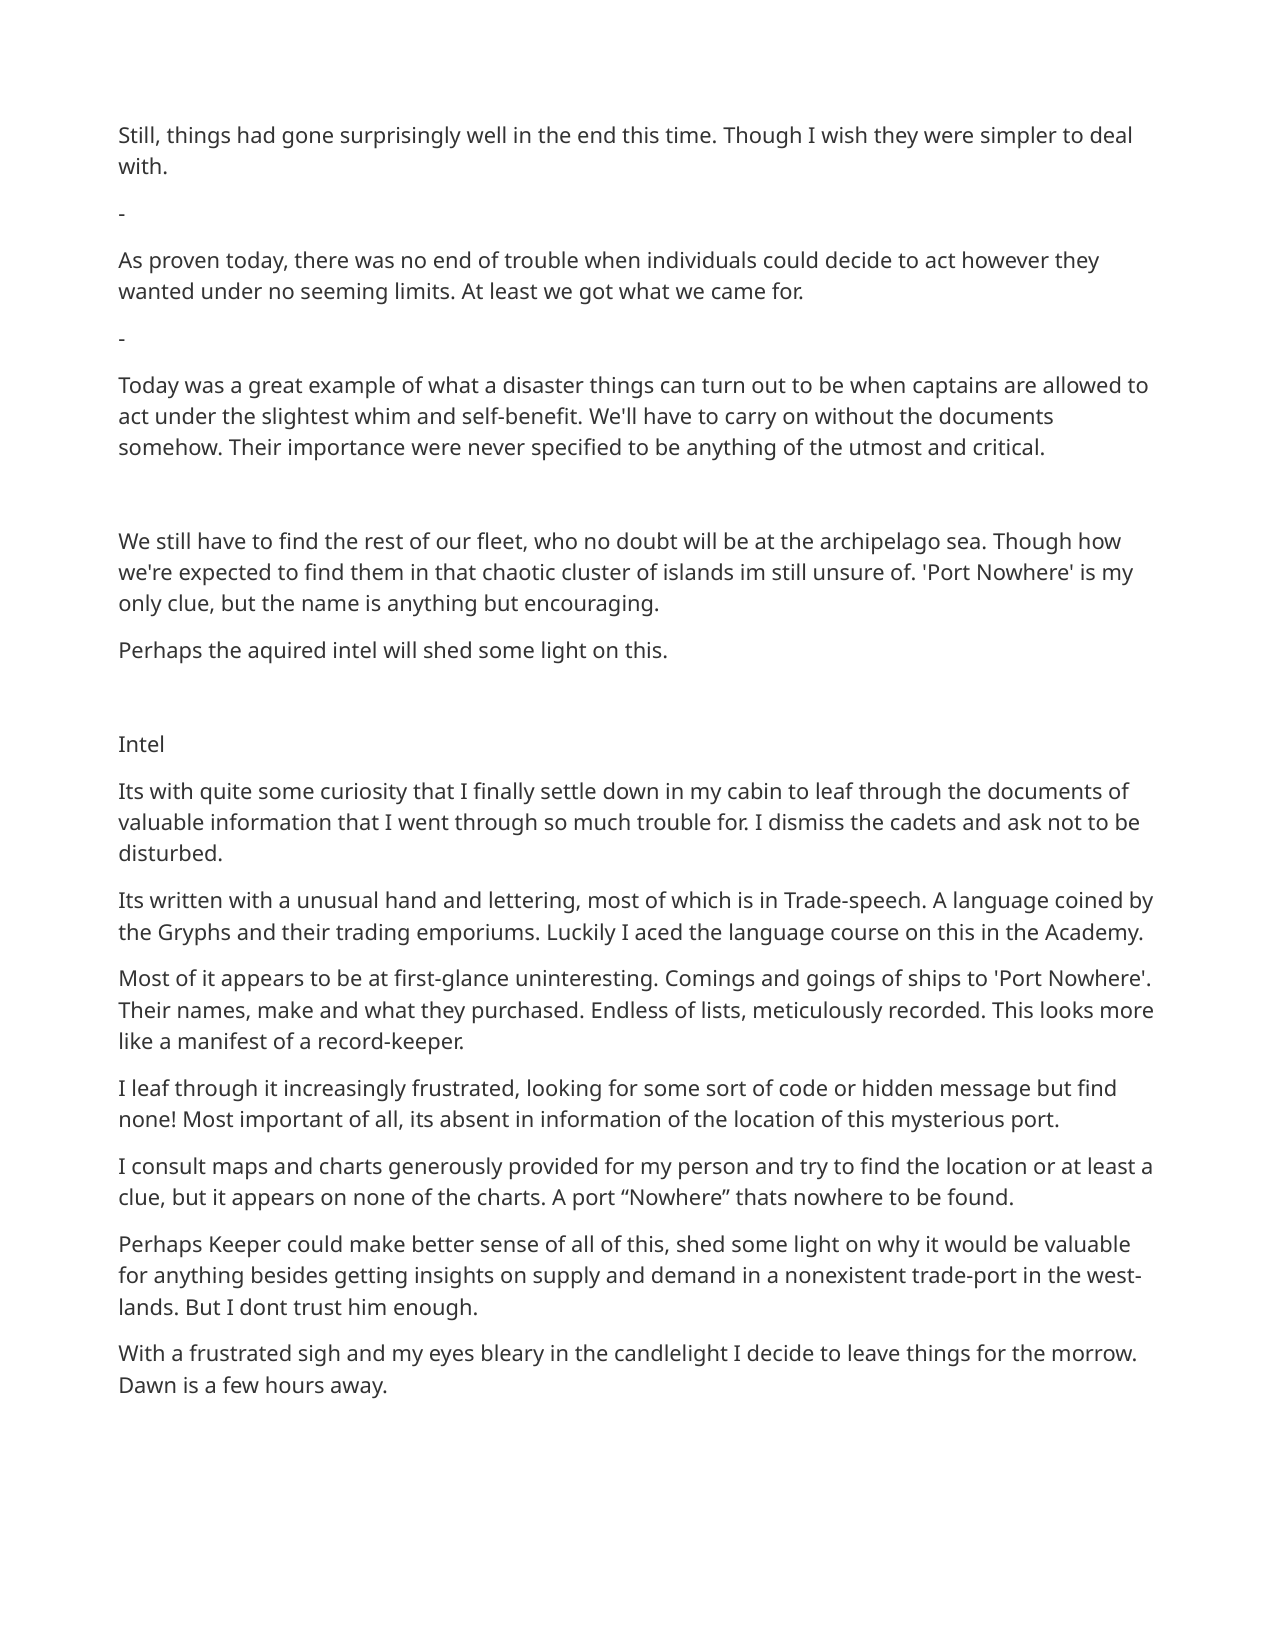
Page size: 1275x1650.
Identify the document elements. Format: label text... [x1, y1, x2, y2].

text We still have to find the rest of our fleet, who no doubt will be at the archipelago sea. Though how we're expected to find them in that chaotic cluster of islands im still unsure of. 'Port Nowhere' is my only clue, but the name is anything but encouraging. [118, 524, 1157, 618]
text Today was a great example of what a disaster things can turn out to be when captains are allowed to act under the slightest whim and self-benefit. We'll have to carry on without the documents somehow. Their importance were never specified to be anything of the utmost and critical. [118, 368, 1157, 462]
text With a frustrated sigh and my eyes bleary in the candlelight I decide to leave things for the morrow. Dawn is a few hours away. [118, 1337, 1157, 1399]
text Most of it appears to be at first-glance uninteresting. Comings and goings of ships to 'Port Nowhere'. Their names, make and what they purchased. Endless of lists, meticulously recorded. This looks more like a manifest of a record-keeper. [118, 962, 1157, 1056]
text - [118, 321, 1157, 352]
text As proven today, there was no end of trouble when individuals could decide to act however they wanted under no seeming limits. At least we got what we came for. [118, 243, 1157, 306]
text Perhaps Keeper could make better sense of all of this, shed some light on why it would be valuable for anything besides getting insights on supply and demand in a nonexistent trade-port in the west-lands. But I dont trust him enough. [118, 1227, 1157, 1321]
text Its with quite some curiosity that I finally settle down in my cabin to leaf through the documents of valuable information that I went through so much trouble for. I dismiss the cadets and ask not to be disturbed. [118, 774, 1157, 868]
text Its written with a unusual hand and lettering, most of which is in Trade-speech. A language coined by the Gryphs and their trading emporiums. Luckily I aced the language course on this in the Academy. [118, 884, 1157, 946]
text Intel [118, 727, 1157, 759]
text Perhaps the aquired intel will shed some light on this. [118, 634, 1157, 665]
text I leaf through it increasingly frustrated, looking for some sort of code or hidden message but find none! Most important of all, its absent in information of the location of this mysterious port. [118, 1071, 1157, 1134]
text I consult maps and charts generously provided for my person and try to find the location or at least a clue, but it appears on none of the charts. A port “Nowhere” thats nowhere to be found. [118, 1149, 1157, 1212]
text Still, things had gone surprisingly well in the end this time. Though I wish they were simpler to deal with. [118, 118, 1157, 181]
text - [118, 196, 1157, 227]
